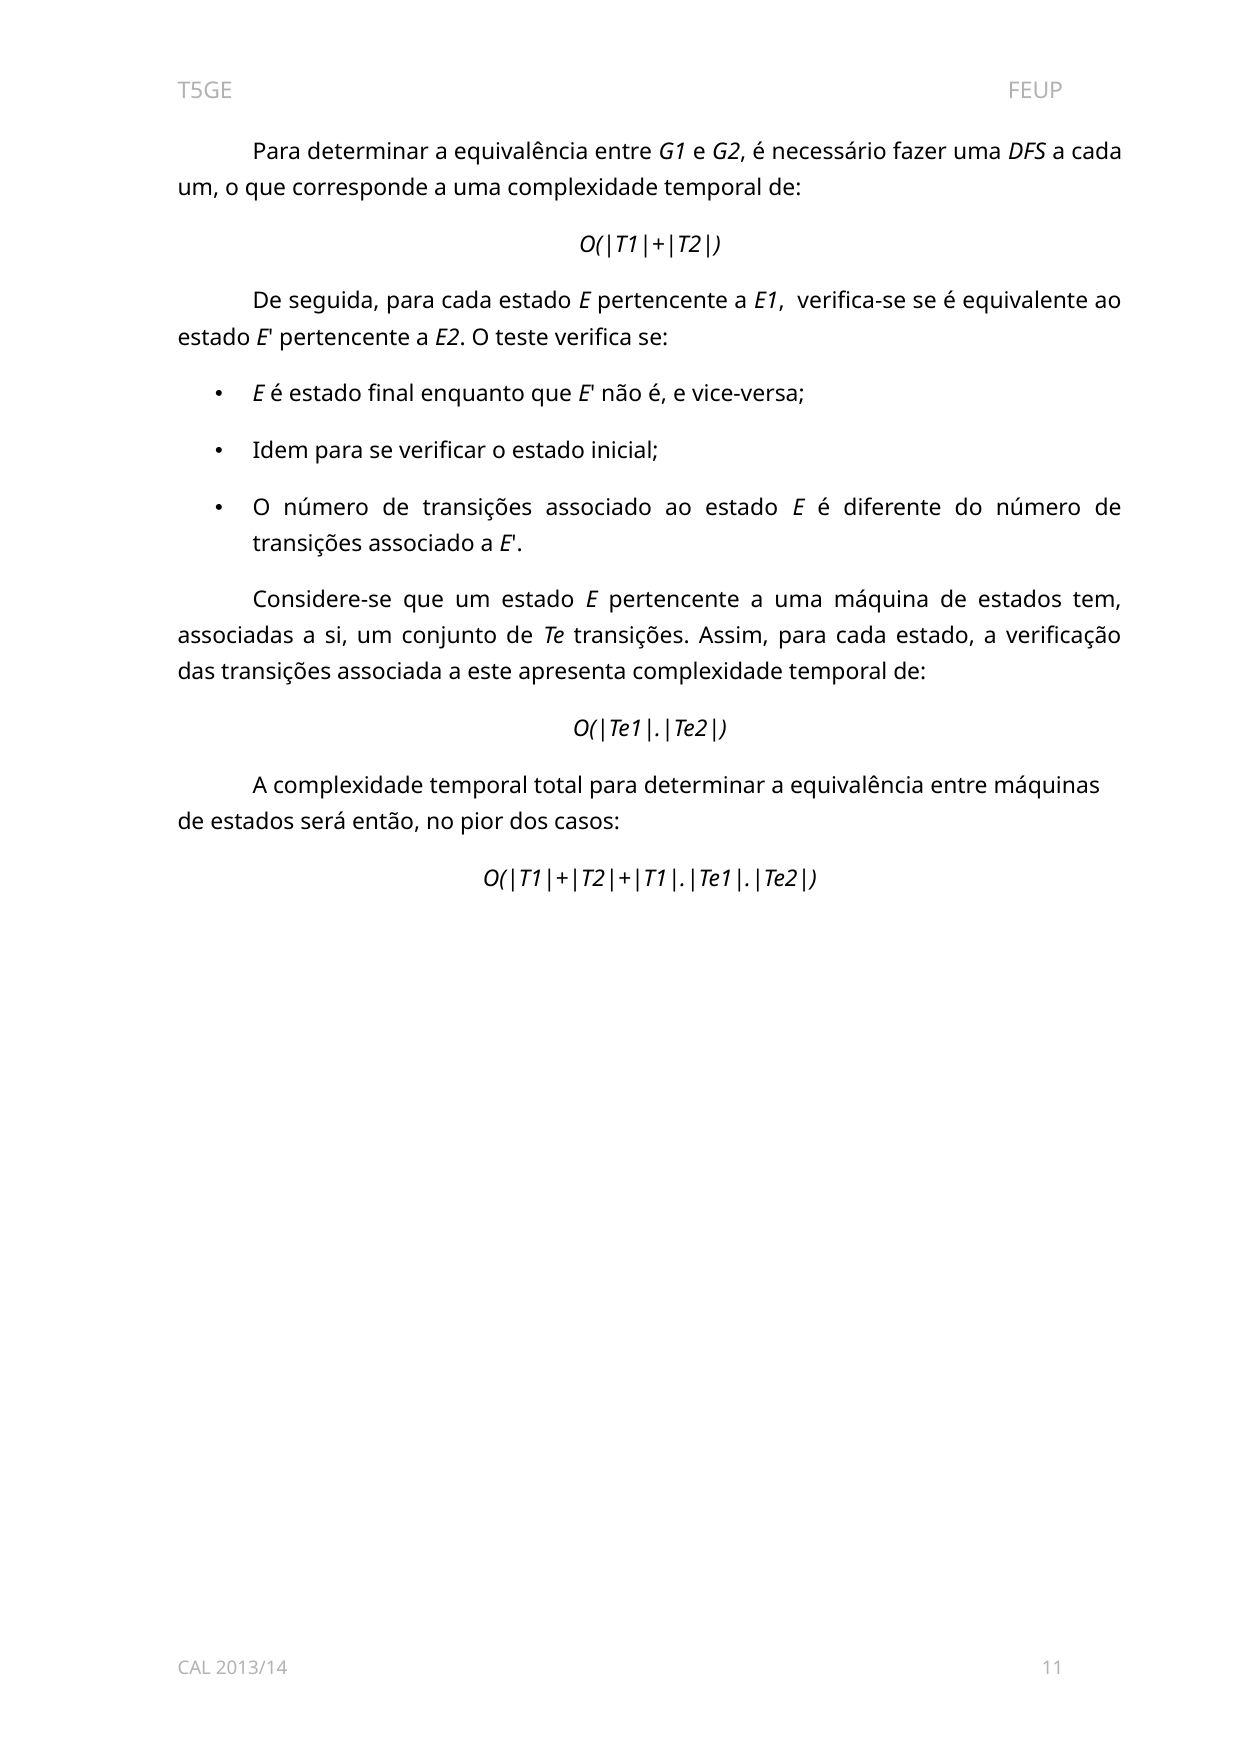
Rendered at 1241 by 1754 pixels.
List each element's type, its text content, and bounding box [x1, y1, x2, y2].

text Considere-se que um estado E pertencente a uma máquina de estados tem, associadas a si, um conjunto de Te transições. Assim, para cada estado, a verificação das transições associada a este apresenta complexidade temporal de: [177, 583, 1122, 687]
text O(|T1|+|T2|+|T1|.|Te1|.|Te2|) [177, 862, 1122, 893]
list O número de transições associado ao estado E é diferente do número de transições associado a E'. [215, 491, 1122, 558]
list Idem para se verificar o estado inicial; [215, 434, 1122, 465]
text A complexidade temporal total para determinar a equivalência entre máquinas de estados será então, no pior dos casos: [177, 769, 1122, 836]
text O(|Te1|.|Te2|) [177, 712, 1122, 743]
list E é estado final enquanto que E' não é, e vice-versa; [215, 377, 1122, 408]
text De seguida, para cada estado E pertencente a E1, verifica-se se é equivalente ao estado E' pertencente a E2. O teste verifica se: [177, 284, 1122, 352]
text O(|T1|+|T2|) [177, 228, 1122, 259]
text Para determinar a equivalência entre G1 e G2, é necessário fazer uma DFS a cada um, o que corresponde a uma complexidade temporal de: [177, 135, 1122, 202]
